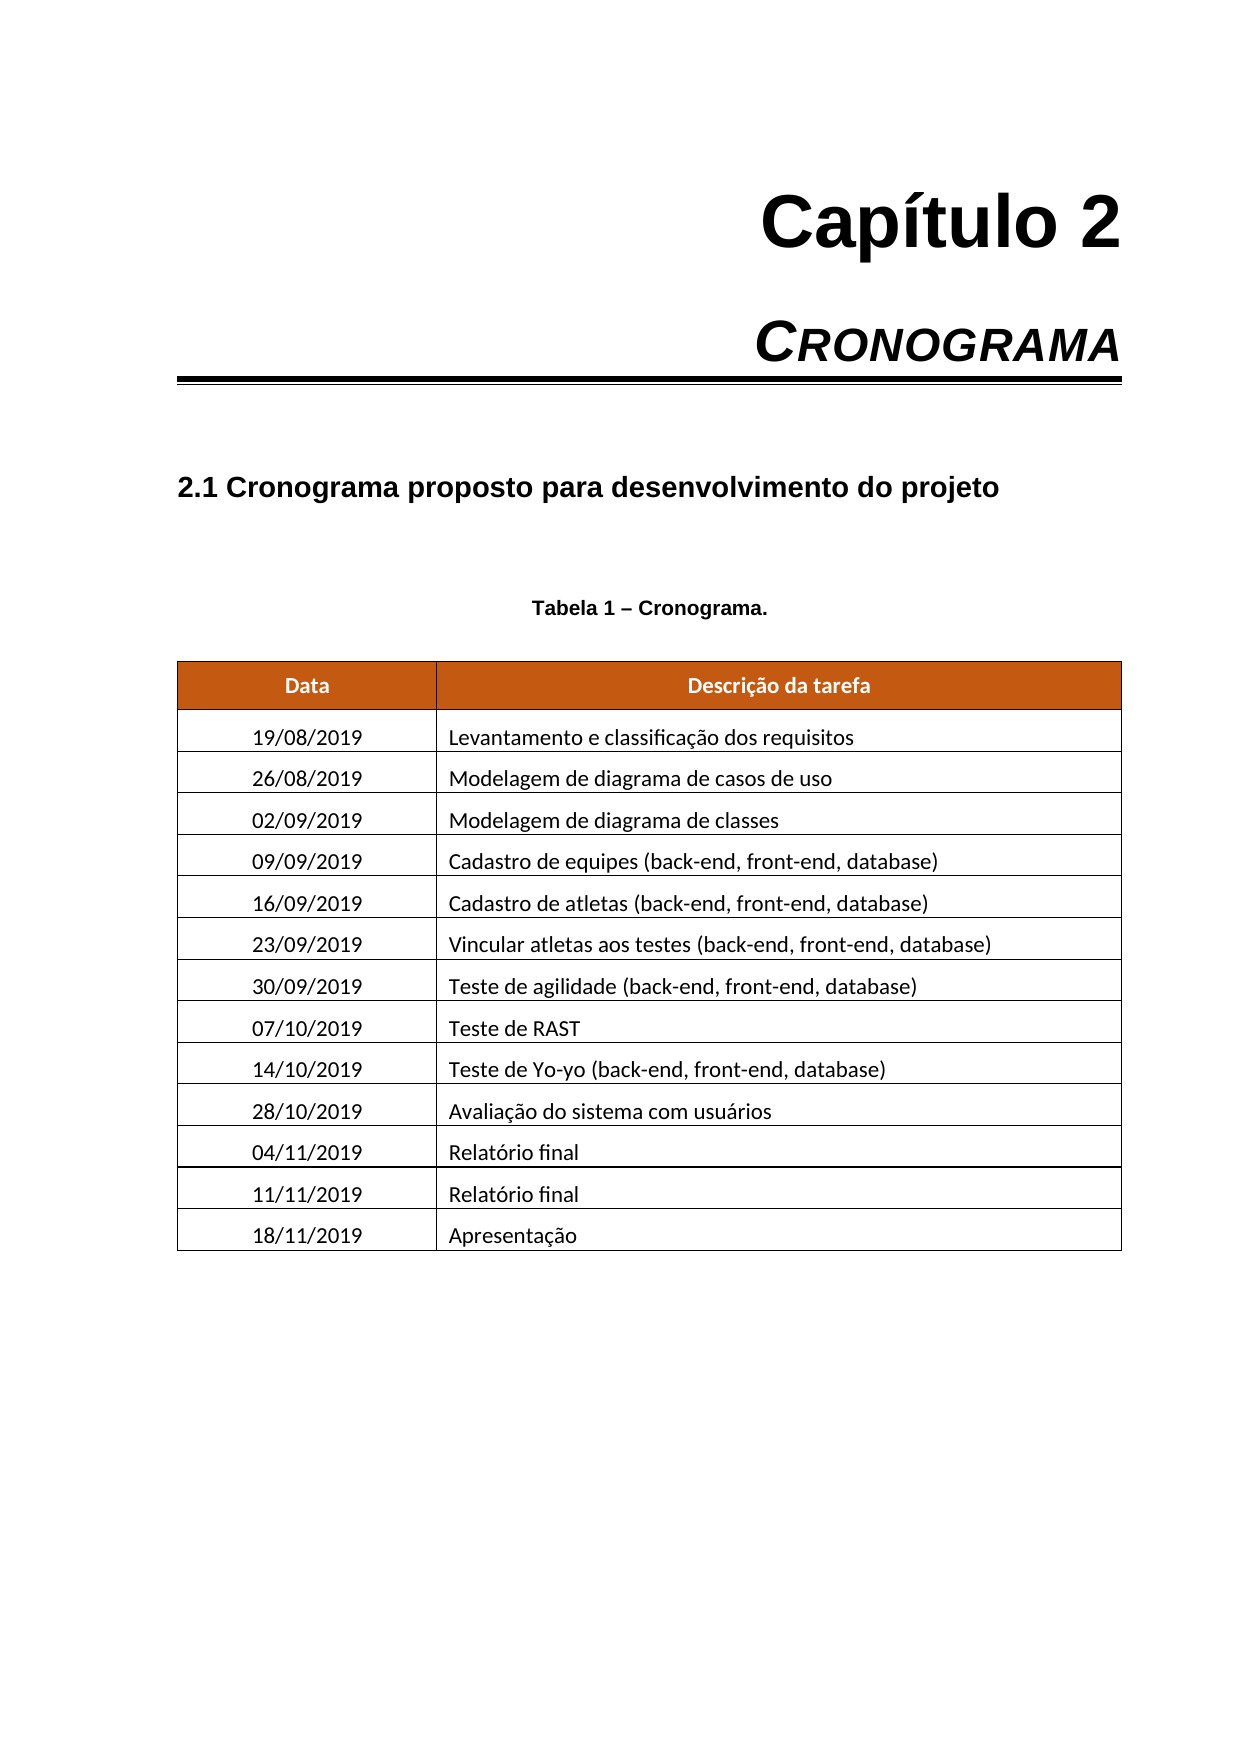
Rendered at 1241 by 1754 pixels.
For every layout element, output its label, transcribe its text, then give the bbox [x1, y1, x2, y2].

table_cell Teste de RAST [437, 1001, 1121, 1042]
table_cell 02/09/2019 [178, 793, 436, 834]
table_cell 26/08/2019 [178, 752, 436, 792]
table_cell Teste de Yo-yo (back-end, front-end, database) [437, 1043, 1121, 1083]
table_cell 19/08/2019 [178, 710, 436, 751]
table_cell 09/09/2019 [178, 835, 436, 875]
table_cell Relatório final [437, 1126, 1121, 1166]
table_cell Avaliação do sistema com usuários [437, 1084, 1121, 1125]
table_cell Modelagem de diagrama de casos de uso [437, 752, 1121, 792]
subtitle Cronograma [177, 307, 1122, 376]
text Tabela 1 – Cronograma. [177, 595, 1122, 619]
table_header Descrição da tarefa [437, 662, 1121, 709]
table_cell 11/11/2019 [178, 1168, 436, 1208]
table_cell 04/11/2019 [178, 1126, 436, 1166]
table_cell Apresentação [437, 1209, 1121, 1249]
table_cell 30/09/2019 [178, 960, 436, 1000]
table_cell 14/10/2019 [178, 1043, 436, 1083]
table_cell Cadastro de atletas (back-end, front-end, database) [437, 876, 1121, 917]
table_cell 18/11/2019 [178, 1209, 436, 1249]
table_cell 28/10/2019 [178, 1084, 436, 1125]
table_cell 07/10/2019 [178, 1001, 436, 1042]
table_cell Vincular atletas aos testes (back-end, front-end, database) [437, 918, 1121, 958]
table_cell 23/09/2019 [178, 918, 436, 958]
table_cell Teste de agilidade (back-end, front-end, database) [437, 960, 1121, 1000]
table_cell 16/09/2019 [178, 876, 436, 917]
table_cell Modelagem de diagrama de classes [437, 793, 1121, 834]
table_cell Cadastro de equipes (back-end, front-end, database) [437, 835, 1121, 875]
title Capítulo 2 [177, 177, 1122, 263]
table_cell Levantamento e classificação dos requisitos [437, 710, 1121, 751]
table_cell Relatório final [437, 1168, 1121, 1208]
table_header Data [178, 662, 436, 709]
subtitle Cronograma proposto para desenvolvimento do projeto [177, 470, 1122, 504]
